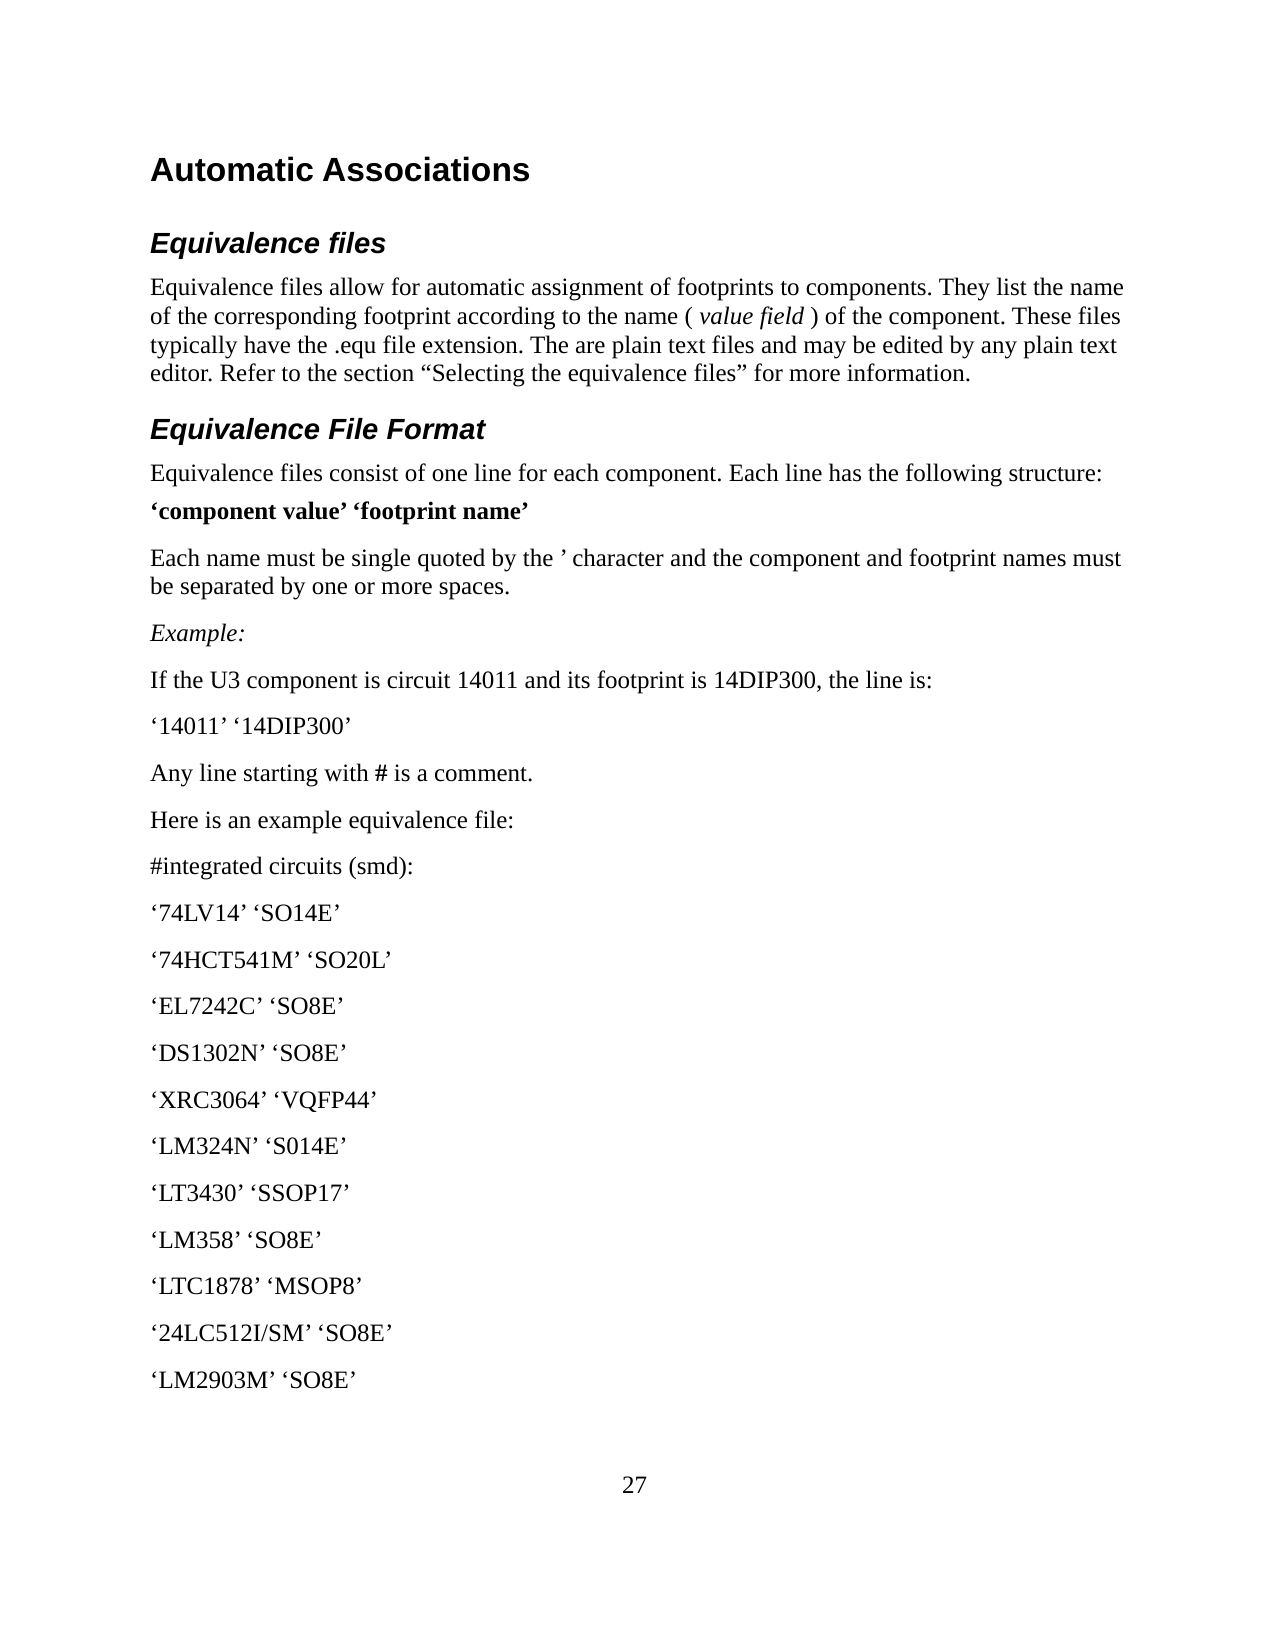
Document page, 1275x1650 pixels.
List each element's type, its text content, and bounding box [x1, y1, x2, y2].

text ‘EL7242C’ ‘SO8E’ [150, 991, 1125, 1020]
text Here is an example equivalence file: [150, 805, 1125, 833]
subtitle Equivalence File Format [150, 412, 1125, 446]
text ‘LTC1878’ ‘MSOP8’ [150, 1271, 1125, 1300]
text Any line starting with # is a comment. [150, 758, 1125, 787]
text Each name must be single quoted by the ’ character and the component and footprint names must be separated by one or more spaces. [150, 543, 1125, 600]
text Example: [150, 618, 1125, 647]
text ‘14011’ ‘14DIP300’ [150, 711, 1125, 740]
text ‘74LV14’ ‘SO14E’ [150, 898, 1125, 927]
text ‘LM324N’ ‘S014E’ [150, 1131, 1125, 1160]
text ‘XRC3064’ ‘VQFP44’ [150, 1085, 1125, 1113]
text ‘74HCT541M’ ‘SO20L’ [150, 945, 1125, 973]
text ‘DS1302N’ ‘SO8E’ [150, 1038, 1125, 1067]
text ‘LT3430’ ‘SSOP17’ [150, 1178, 1125, 1207]
text Equivalence files consist of one line for each component. Each line has the following structure: [150, 458, 1125, 487]
text If the U3 component is circuit 14011 and its footprint is 14DIP300, the line is: [150, 665, 1125, 693]
text ‘LM358’ ‘SO8E’ [150, 1225, 1125, 1253]
subtitle Equivalence files [150, 226, 1125, 260]
text #integrated circuits (smd): [150, 851, 1125, 880]
text ‘component value’ ‘footprint name’ [150, 496, 1125, 525]
subtitle Automatic Associations [150, 150, 1125, 189]
text ‘LM2903M’ ‘SO8E’ [150, 1365, 1125, 1393]
text Equivalence files allow for automatic assignment of footprints to components. They list the name of the corresponding footprint according to the name ( value field ) of the component. These files typically have the .equ file extension. The are plain text files and may be edited by any plain text editor. Refer to the section “Selecting the equivalence files” for more information. [150, 272, 1125, 387]
text ‘24LC512I/SM’ ‘SO8E’ [150, 1318, 1125, 1347]
